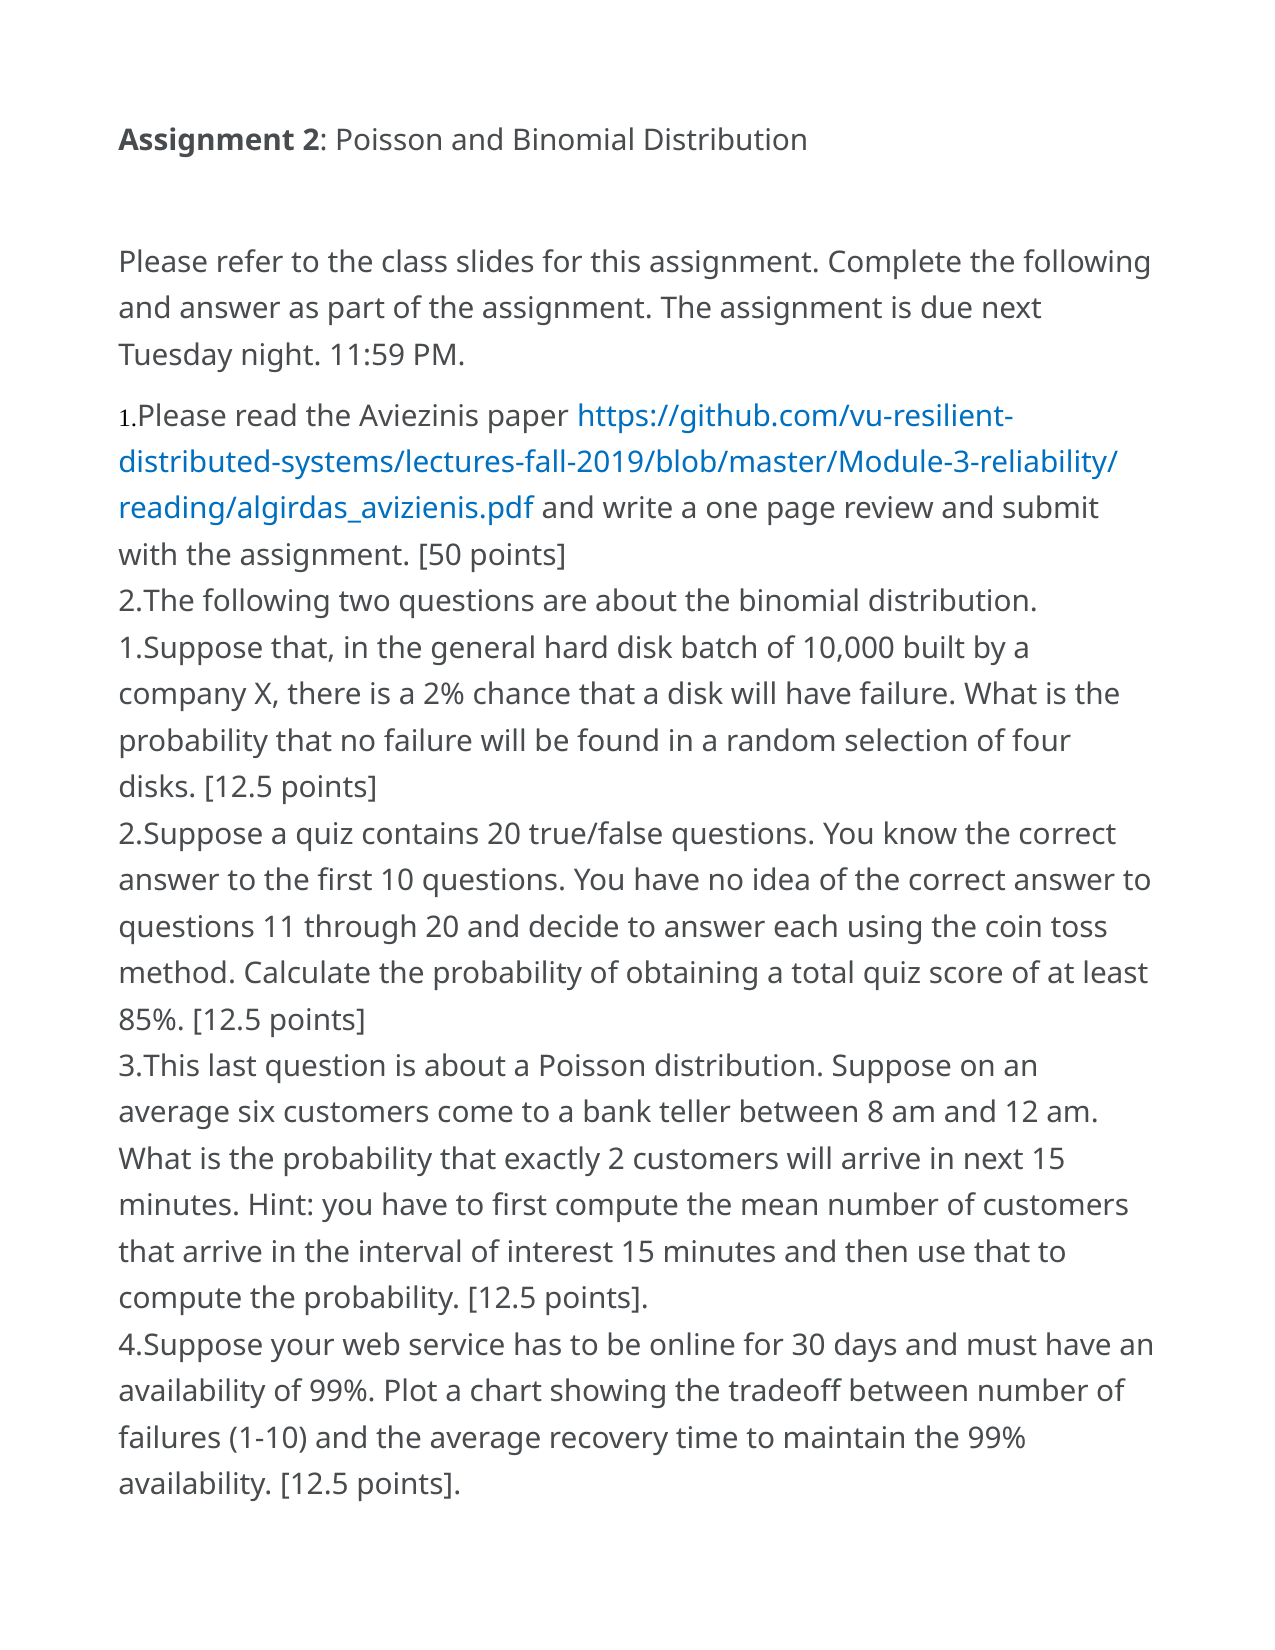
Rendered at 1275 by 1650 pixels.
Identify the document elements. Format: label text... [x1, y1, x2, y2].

list Suppose a quiz contains 20 true/false questions. You know the correct answer to the first 10 questions. You have no idea of the correct answer to questions 11 through 20 and decide to answer each using the coin toss method. Calculate the probability of obtaining a total quiz score of at least 85%. [12.5 points] [118, 812, 1157, 1038]
text Please refer to the class slides for this assignment. Complete the following and answer as part of the assignment. The assignment is due next Tuesday night. 11:59 PM. [118, 240, 1157, 373]
list Suppose that, in the general hard disk batch of 10,000 built by a company X, there is a 2% chance that a disk will have failure. What is the probability that no failure will be found in a random selection of four disks. [12.5 points] [118, 626, 1157, 806]
list The following two questions are about the binomial distribution. [118, 580, 1157, 620]
text Assignment 2: Poisson and Binomial Distribution [118, 118, 1157, 158]
list This last question is about a Poisson distribution. Suppose on an average six customers come to a bank teller between 8 am and 12 am. What is the probability that exactly 2 customers will arrive in next 15 minutes. Hint: you have to first compute the mean number of customers that arrive in the interval of interest 15 minutes and then use that to compute the probability. [12.5 points]. [118, 1044, 1157, 1317]
list Suppose your web service has to be online for 30 days and must have an availability of 99%. Plot a chart showing the tradeoff between number of failures (1-10) and the average recovery time to maintain the 99% availability. [12.5 points]. [118, 1323, 1157, 1503]
list Please read the Aviezinis paper https://github.com/vu-resilient-distributed-systems/lectures-fall-2019/blob/master/Module-3-reliability/reading/algirdas_avizienis.pdf and write a one page review and submit with the assignment. [50 points] [118, 394, 1157, 574]
